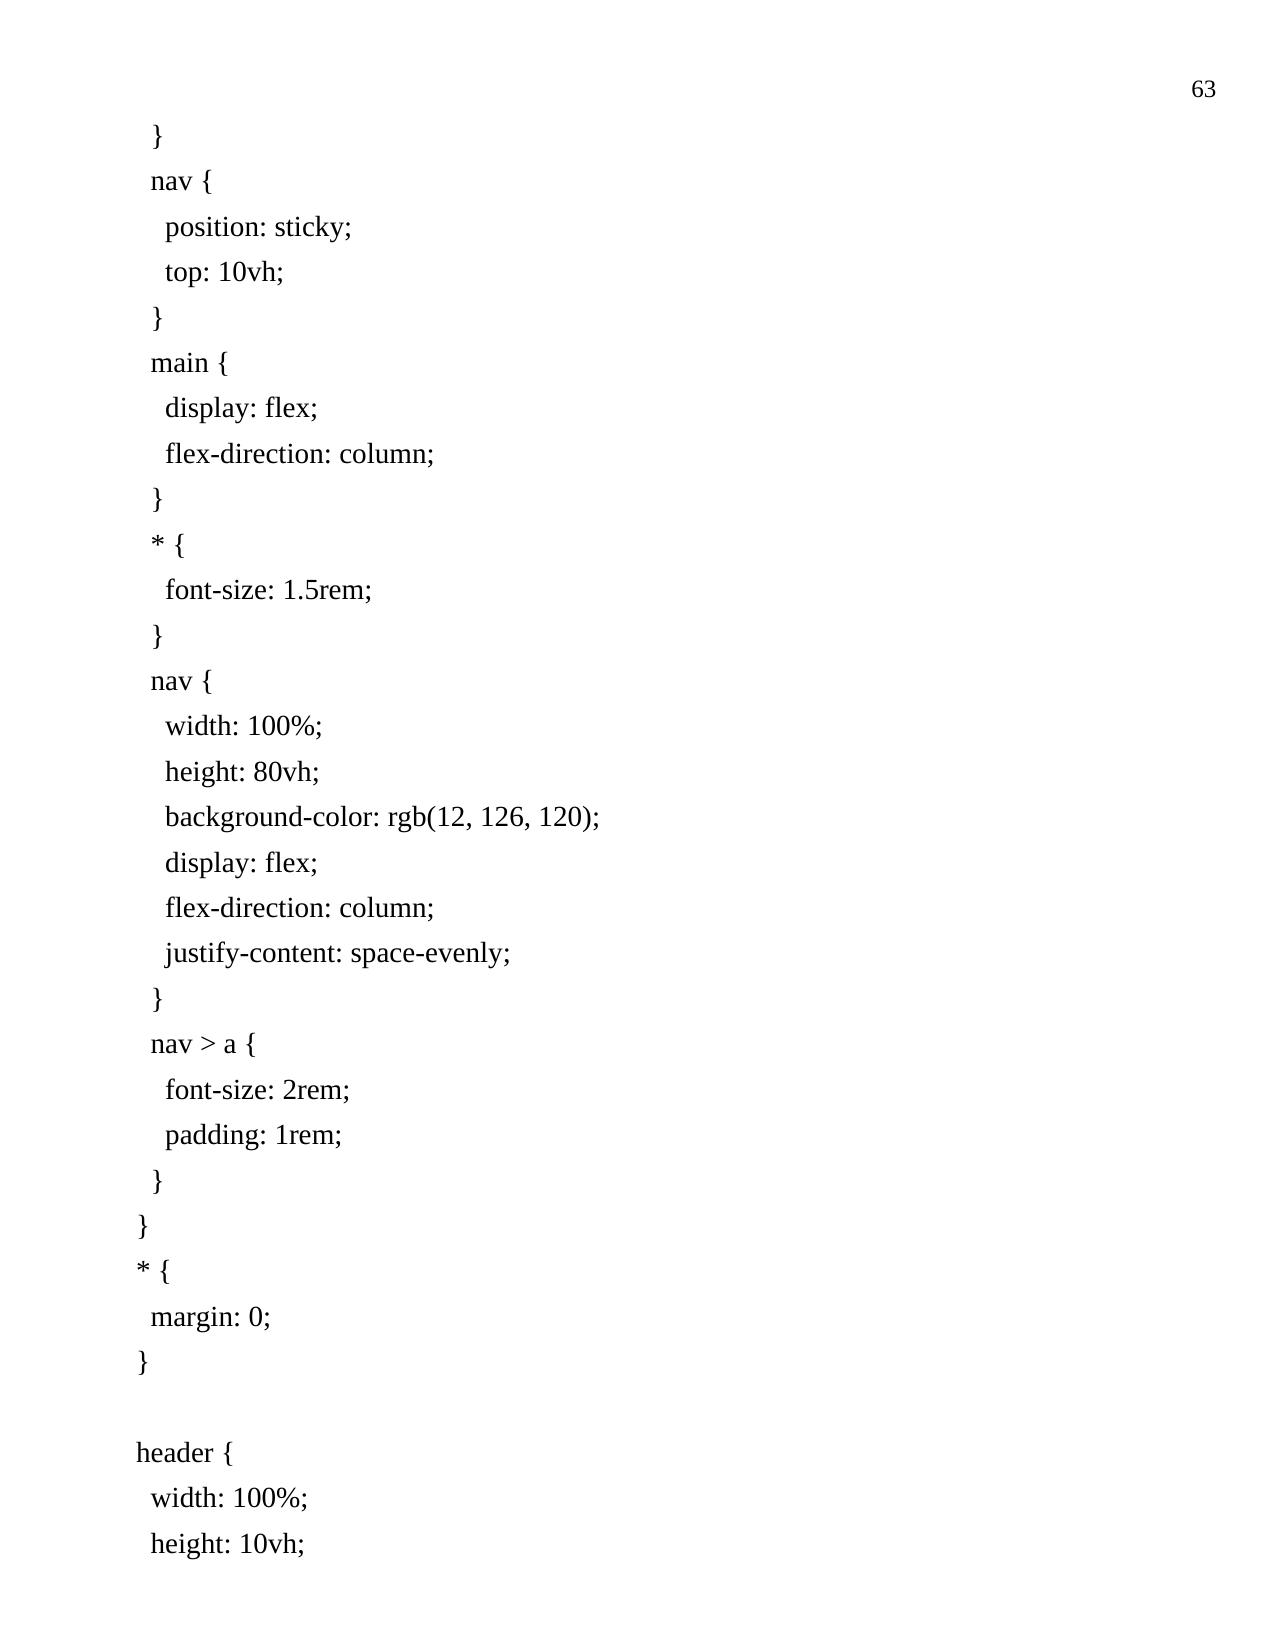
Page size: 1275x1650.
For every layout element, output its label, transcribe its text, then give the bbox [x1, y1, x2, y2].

text width: 100%; [136, 1481, 1216, 1514]
text } [136, 1344, 1216, 1378]
text margin: 0; [136, 1299, 1216, 1332]
text padding: 1rem; [136, 1117, 1216, 1151]
text justify-content: space-evenly; [136, 936, 1216, 969]
text } [136, 300, 1216, 333]
text background-color: rgb(12, 126, 120); [136, 799, 1216, 833]
text * { [136, 527, 1216, 560]
text top: 10vh; [136, 254, 1216, 288]
text main { [136, 345, 1216, 379]
text } [136, 981, 1216, 1014]
text display: flex; [136, 845, 1216, 878]
text } [136, 1208, 1216, 1242]
text nav > a { [136, 1026, 1216, 1060]
text height: 80vh; [136, 754, 1216, 787]
text header { [136, 1435, 1216, 1469]
text } [136, 618, 1216, 651]
text flex-direction: column; [136, 890, 1216, 924]
text } [136, 481, 1216, 515]
text font-size: 1.5rem; [136, 572, 1216, 606]
text } [136, 118, 1216, 152]
text } [136, 1163, 1216, 1196]
text width: 100%; [136, 708, 1216, 742]
text * { [136, 1253, 1216, 1287]
text font-size: 2rem; [136, 1072, 1216, 1105]
text nav { [136, 663, 1216, 697]
text nav { [136, 163, 1216, 197]
text display: flex; [136, 391, 1216, 424]
text position: sticky; [136, 209, 1216, 242]
text height: 10vh; [136, 1526, 1216, 1559]
text flex-direction: column; [136, 436, 1216, 469]
